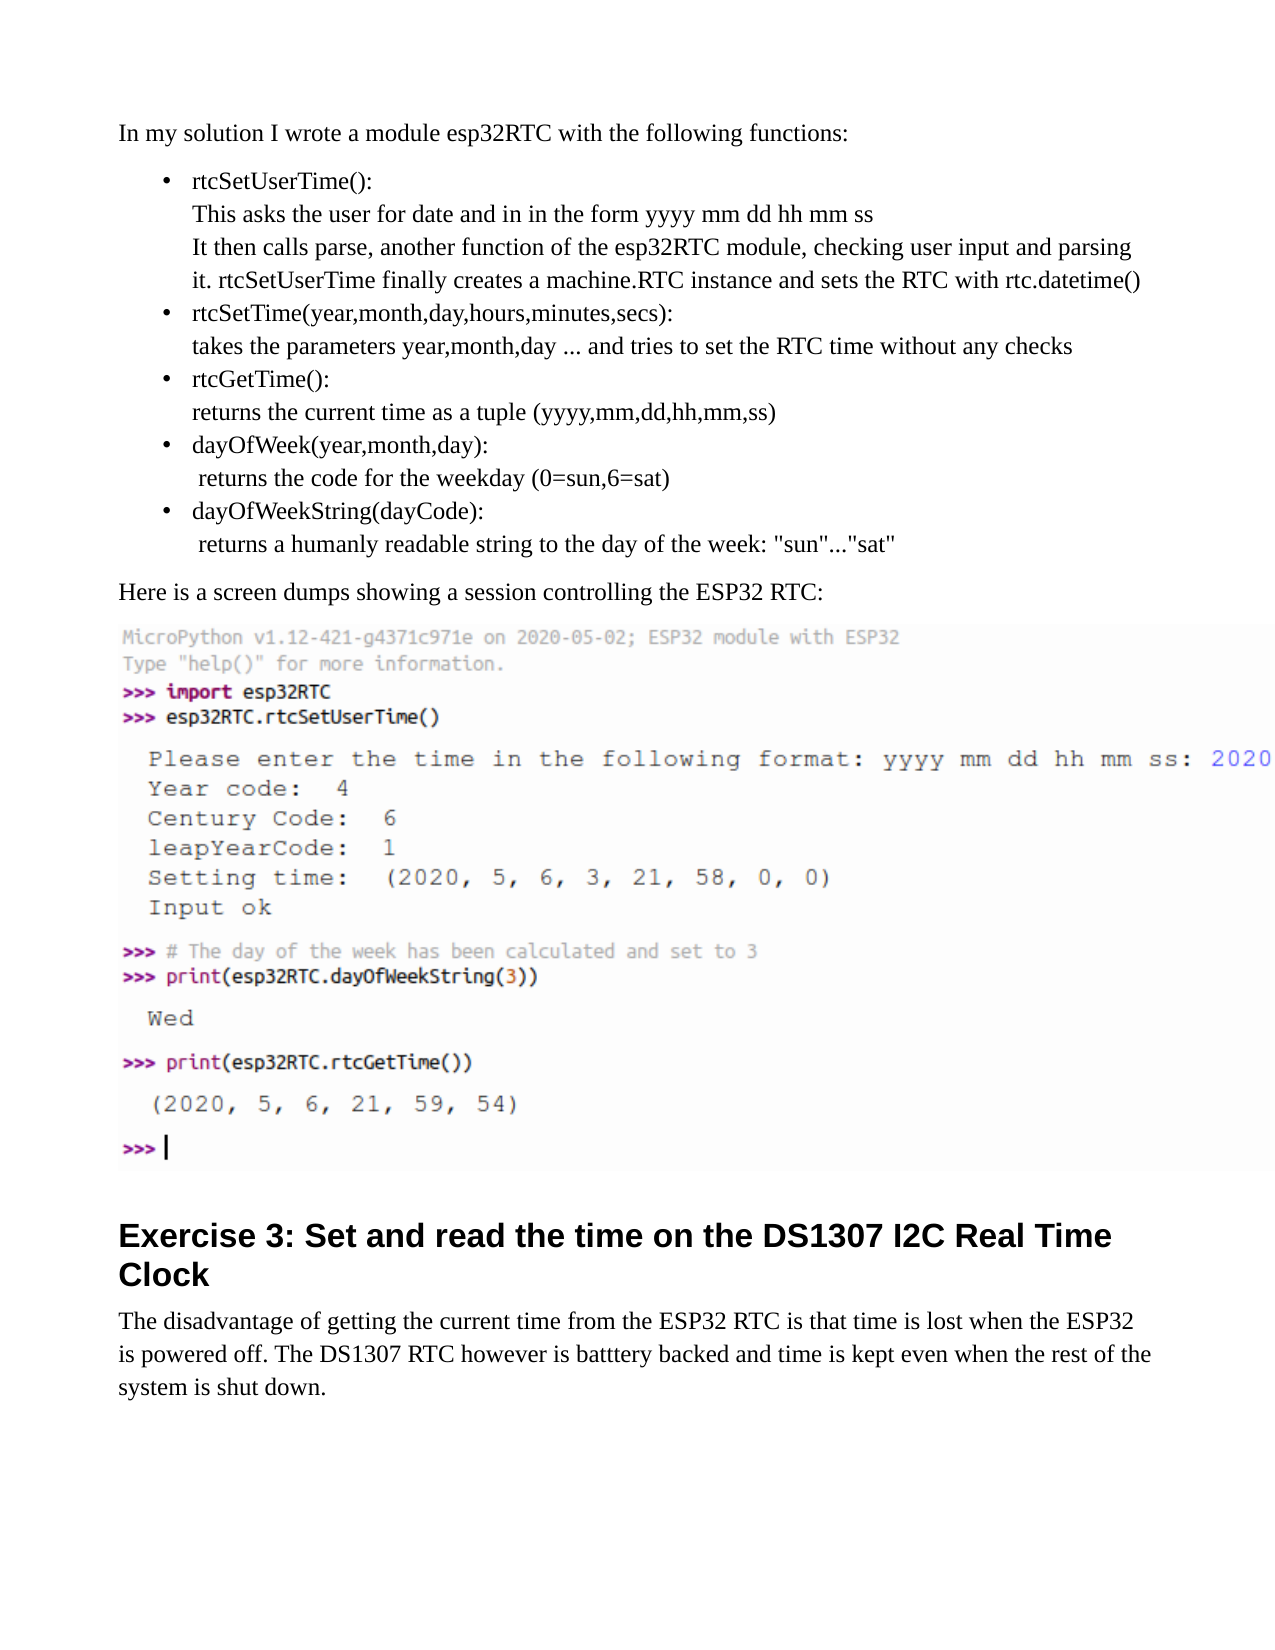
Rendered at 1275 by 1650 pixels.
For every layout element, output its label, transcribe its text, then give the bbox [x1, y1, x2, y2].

text Here is a screen dumps showing a session controlling the ESP32 RTC: [118, 577, 1157, 605]
list rtcSetUserTime(): This asks the user for date and in in the form yyyy mm dd hh mm ss It then calls parse, another function of the esp32RTC module, checking user input and parsing it. rtcSetUserTime finally creates a machine.RTC instance and sets the RTC with rtc.datetime() [162, 166, 1157, 293]
picture [118, 624, 1275, 1171]
text In my solution I wrote a module esp32RTC with the following functions: [118, 118, 1157, 147]
subtitle Exercise 3: Set and read the time on the DS1307 I2C Real Time Clock [118, 1216, 1157, 1293]
list dayOfWeekString(dayCode): returns a humanly readable string to the day of the week: "sun"..."sat" [162, 496, 1157, 558]
list dayOfWeek(year,month,day): returns the code for the weekday (0=sun,6=sat) [162, 430, 1157, 492]
text The disadvantage of getting the current time from the ESP32 RTC is that time is lost when the ESP32 is powered off. The DS1307 RTC however is batttery backed and time is kept even when the rest of the system is shut down. [118, 1306, 1157, 1401]
list rtcSetTime(year,month,day,hours,minutes,secs): takes the parameters year,month,day ... and tries to set the RTC time without any checks [162, 298, 1157, 359]
list rtcGetTime(): returns the current time as a tuple (yyyy,mm,dd,hh,mm,ss) [162, 364, 1157, 426]
